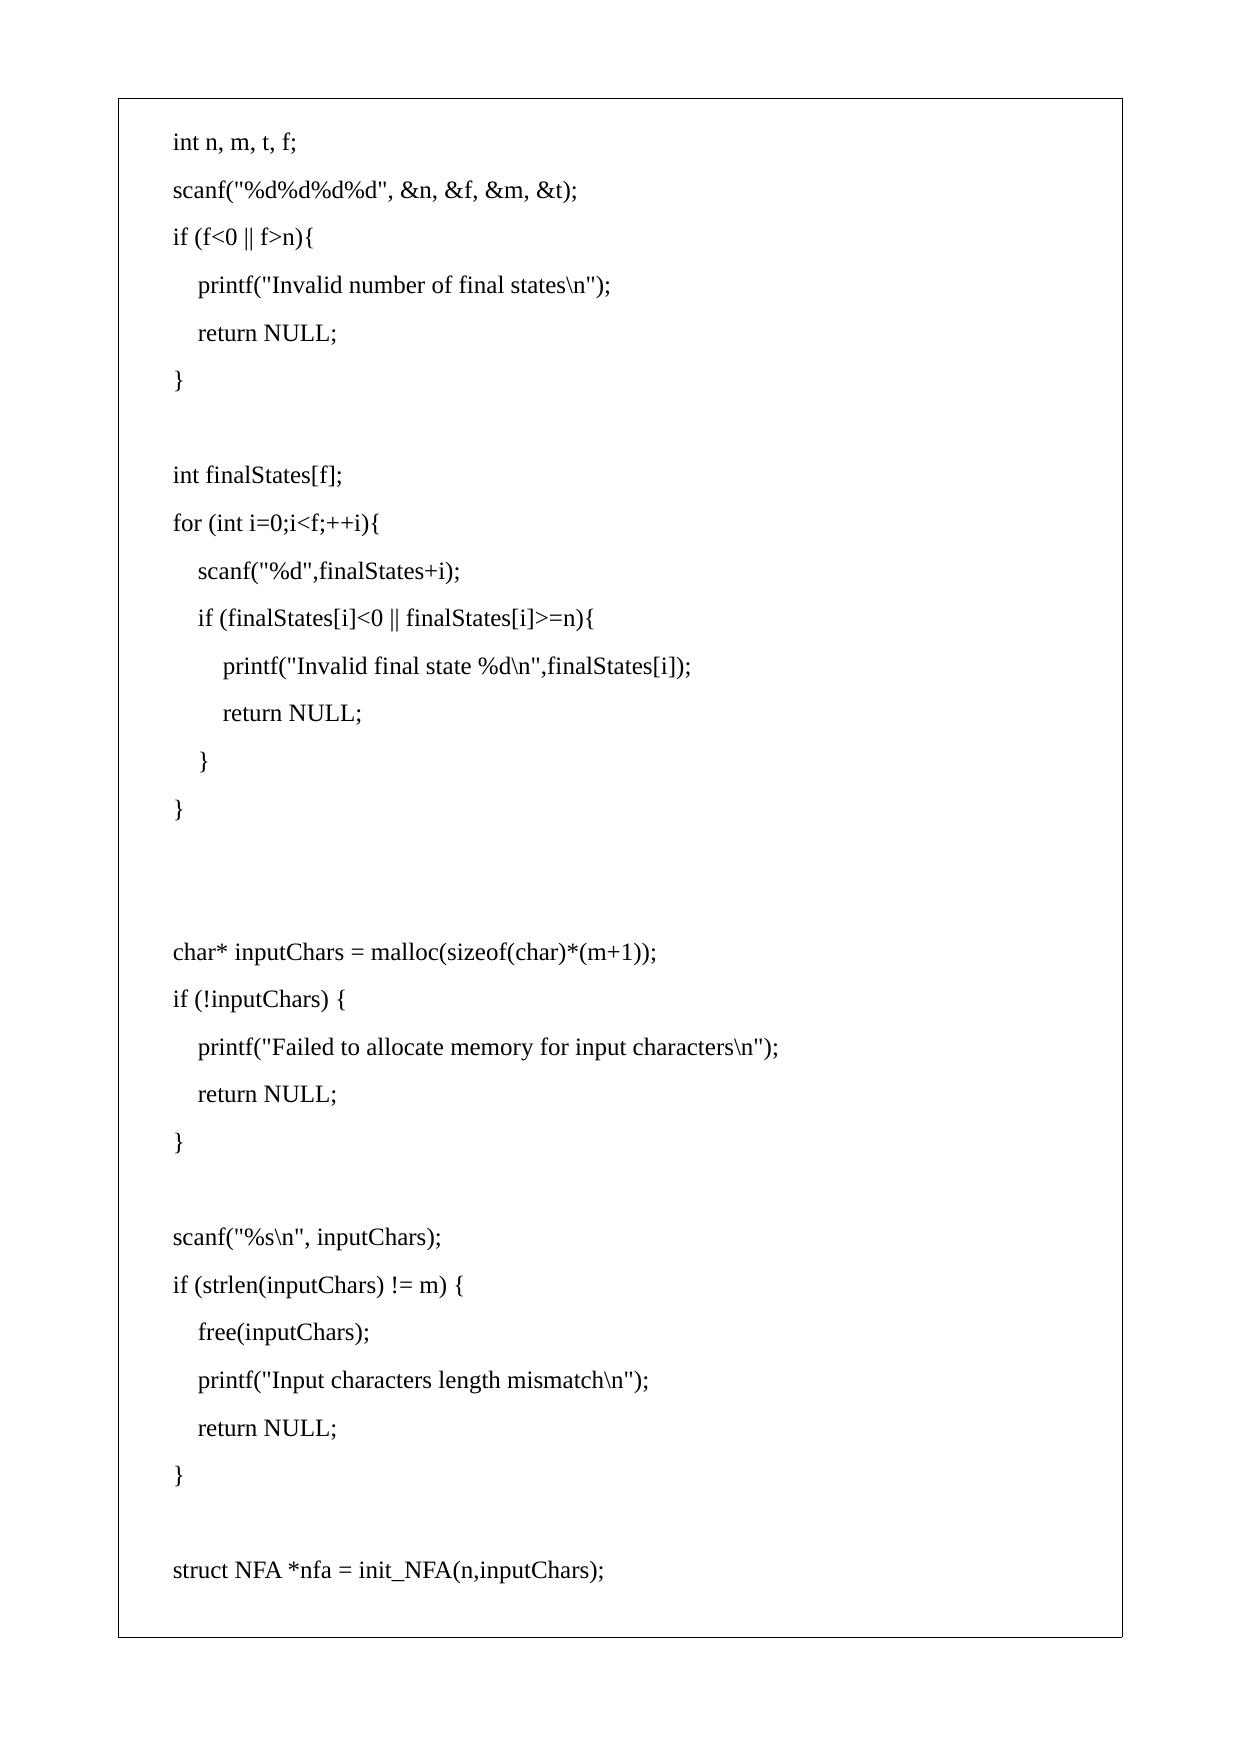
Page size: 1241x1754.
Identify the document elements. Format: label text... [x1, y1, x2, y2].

text printf("Invalid final state %d\n",finalStates[i]); [148, 651, 1092, 680]
text return NULL; [148, 1079, 1092, 1108]
text if (strlen(inputChars) != m) { [148, 1270, 1092, 1298]
text } [148, 365, 1092, 394]
text printf("Invalid number of final states\n"); [148, 270, 1092, 299]
text return NULL; [148, 318, 1092, 346]
text int finalStates[f]; [148, 461, 1092, 489]
text printf("Input characters length mismatch\n"); [148, 1365, 1092, 1394]
text printf("Failed to allocate memory for input characters\n"); [148, 1032, 1092, 1061]
text } [148, 1127, 1092, 1156]
text if (f<0 || f>n){ [148, 222, 1092, 251]
text scanf("%d%d%d%d", &n, &f, &m, &t); [148, 175, 1092, 204]
text free(inputChars); [148, 1317, 1092, 1346]
text scanf("%d",finalStates+i); [148, 556, 1092, 584]
text } [148, 746, 1092, 775]
text int n, m, t, f; [148, 127, 1092, 156]
text return NULL; [148, 698, 1092, 727]
text scanf("%s\n", inputChars); [148, 1222, 1092, 1251]
text if (finalStates[i]<0 || finalStates[i]>=n){ [148, 603, 1092, 632]
text } [148, 1460, 1092, 1489]
text struct NFA *nfa = init_NFA(n,inputChars); [148, 1555, 1092, 1584]
text return NULL; [148, 1413, 1092, 1441]
text if (!inputChars) { [148, 984, 1092, 1013]
text } [148, 794, 1092, 822]
text for (int i=0;i<f;++i){ [148, 508, 1092, 537]
text char* inputChars = malloc(sizeof(char)*(m+1)); [148, 937, 1092, 965]
